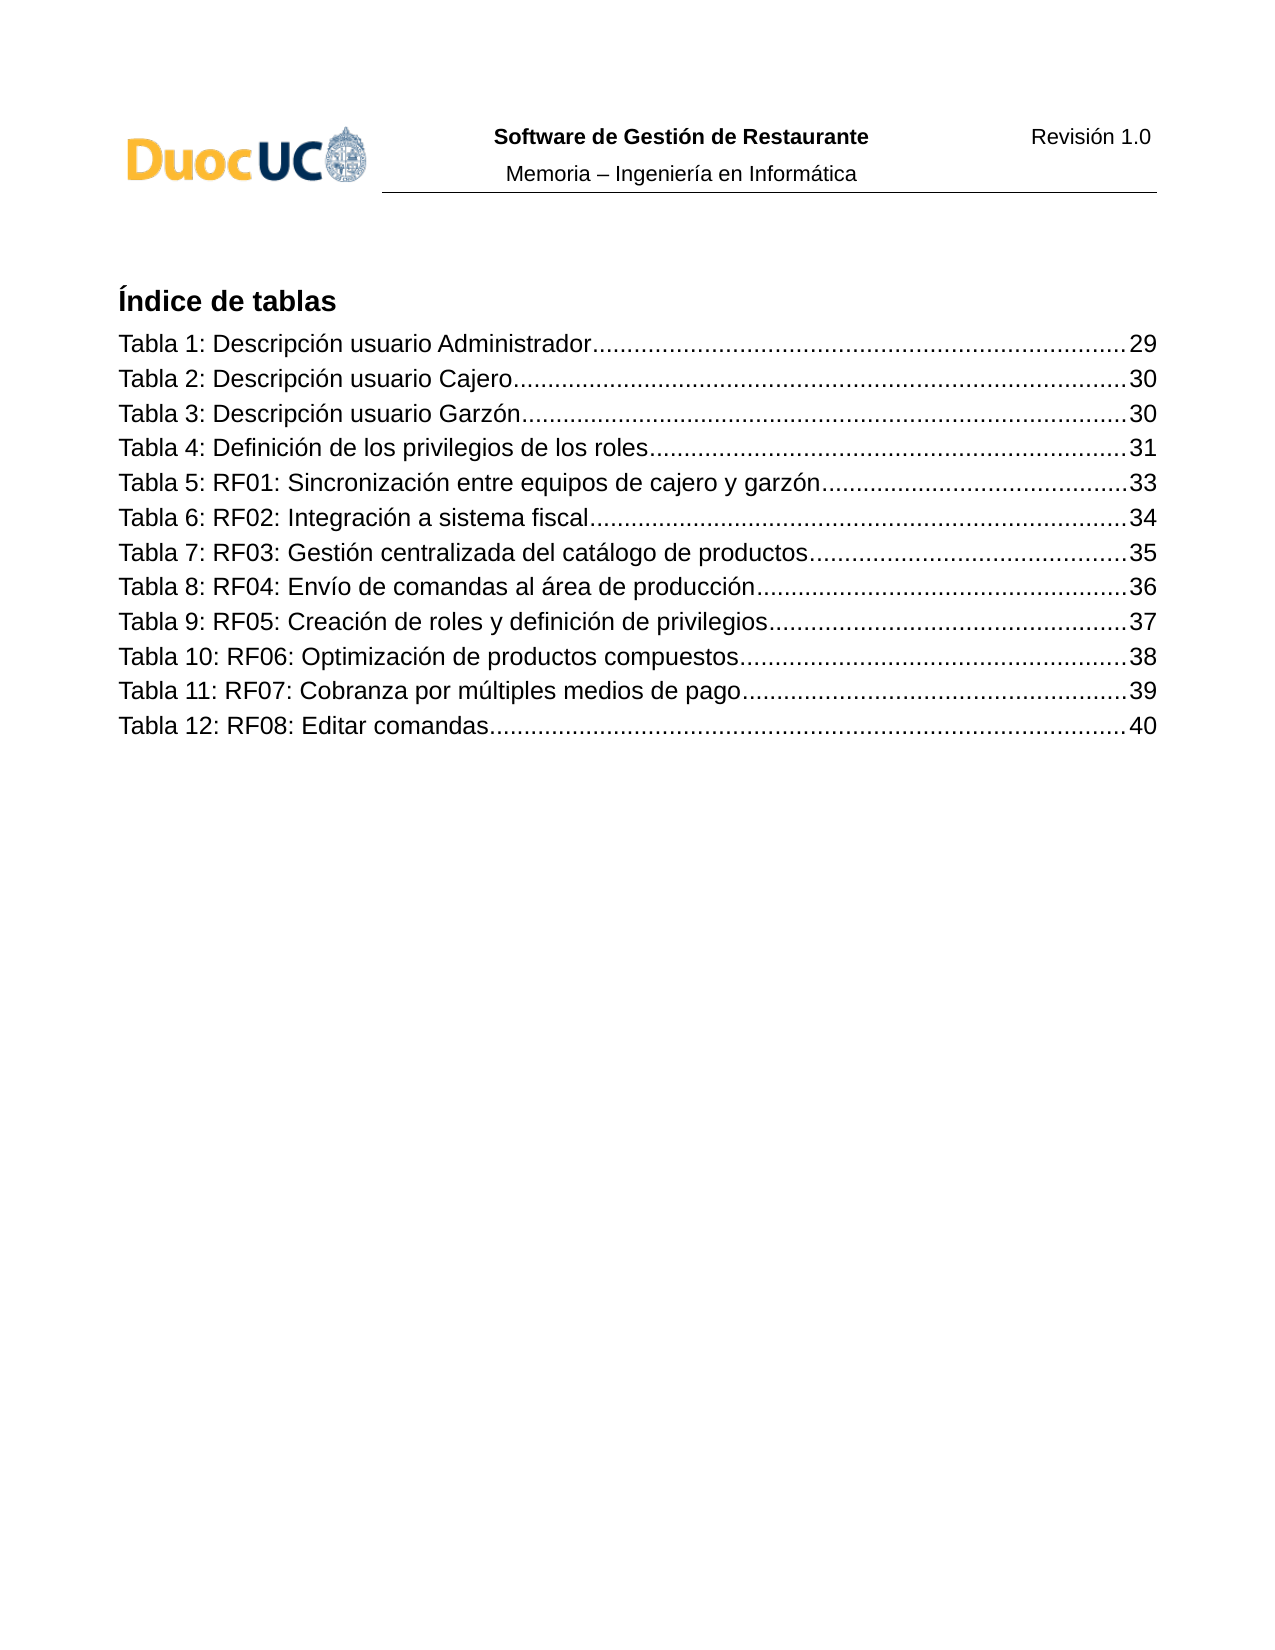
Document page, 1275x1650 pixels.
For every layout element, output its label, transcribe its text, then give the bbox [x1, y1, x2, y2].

text Tabla 1: Descripción usuario Administrador 29 [118, 329, 1157, 358]
text Tabla 7: RF03: Gestión centralizada del catálogo de productos 35 [118, 537, 1157, 566]
text Tabla 10: RF06: Optimización de productos compuestos 38 [118, 642, 1157, 670]
text Tabla 6: RF02: Integración a sistema fiscal 34 [118, 503, 1157, 532]
text Tabla 12: RF08: Editar comandas 40 [118, 711, 1157, 740]
subtitle Índice de tablas [118, 284, 1157, 318]
text Tabla 9: RF05: Creación de roles y definición de privilegios 37 [118, 607, 1157, 636]
text Tabla 5: RF01: Sincronización entre equipos de cajero y garzón 33 [118, 468, 1157, 497]
text Tabla 8: RF04: Envío de comandas al área de producción 36 [118, 572, 1157, 601]
text Tabla 11: RF07: Cobranza por múltiples medios de pago 39 [118, 676, 1157, 705]
text Tabla 2: Descripción usuario Cajero 30 [118, 364, 1157, 393]
text Tabla 3: Descripción usuario Garzón 30 [118, 399, 1157, 427]
text Tabla 4: Definición de los privilegios de los roles 31 [118, 433, 1157, 462]
picture [123, 123, 371, 187]
